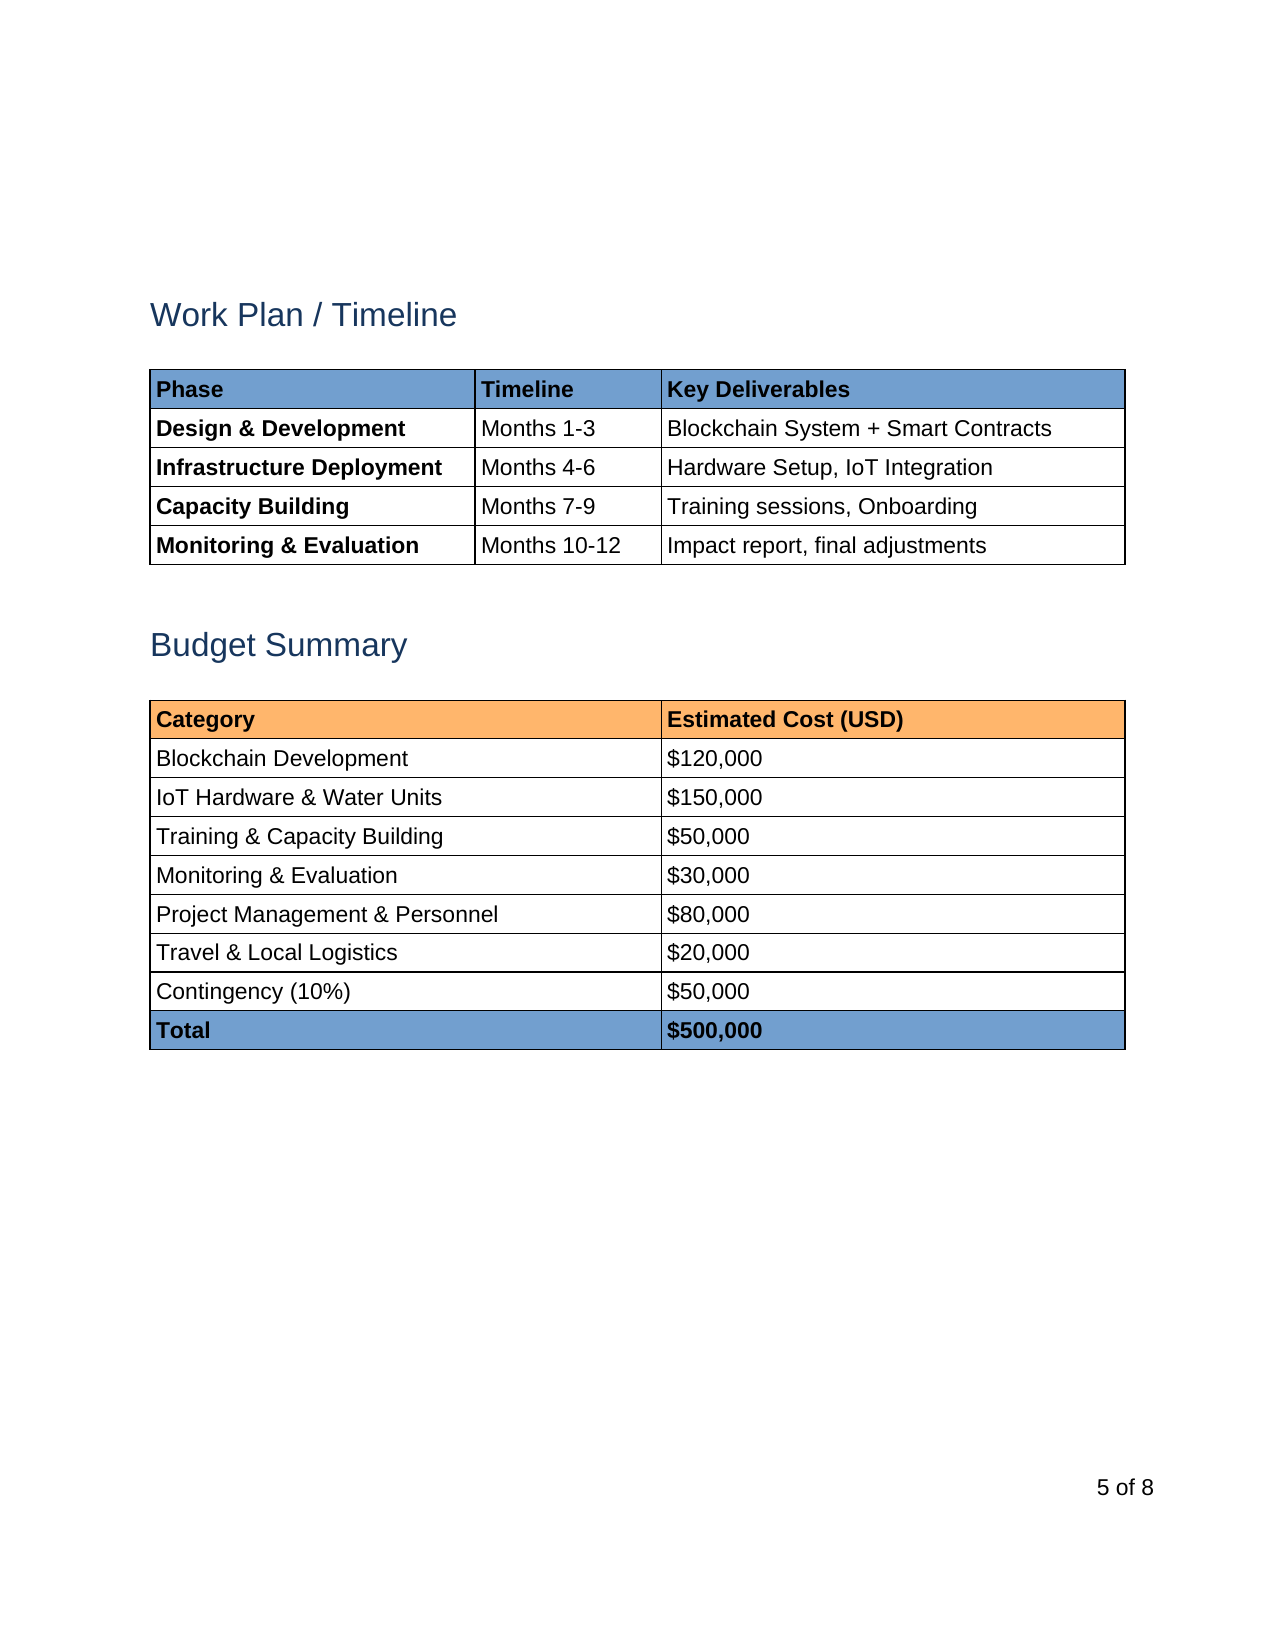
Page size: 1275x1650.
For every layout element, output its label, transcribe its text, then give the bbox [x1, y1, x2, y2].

table_cell $50,000 [662, 817, 1124, 855]
table_cell Months 1-3 [476, 409, 661, 447]
table_cell Capacity Building [151, 487, 474, 525]
table_cell $20,000 [662, 934, 1124, 971]
table_cell Blockchain Development [151, 739, 661, 777]
table_cell IoT Hardware & Water Units [151, 778, 661, 816]
table_cell Design & Development [151, 409, 474, 447]
table_cell Months 4-6 [476, 448, 661, 486]
table_header Phase [151, 370, 474, 408]
table_cell Infrastructure Deployment [151, 448, 474, 486]
table_cell $120,000 [662, 739, 1124, 777]
table_cell Travel & Local Logistics [151, 934, 661, 971]
table_header Key Deliverables [662, 370, 1124, 408]
table_header Timeline [476, 370, 661, 408]
text Work Plan / Timeline [150, 295, 1125, 333]
table_cell Training & Capacity Building [151, 817, 661, 855]
table_header Estimated Cost (USD) [662, 701, 1124, 738]
table_cell Contingency (10%) [151, 973, 661, 1010]
text Budget Summary [150, 625, 1125, 663]
table_cell Monitoring & Evaluation [151, 526, 474, 564]
table_cell Months 10-12 [476, 526, 661, 564]
table_cell Blockchain System + Smart Contracts [662, 409, 1124, 447]
table_cell $500,000 [662, 1011, 1124, 1049]
table_cell Monitoring & Evaluation [151, 856, 661, 894]
table_cell $150,000 [662, 778, 1124, 816]
table_cell $30,000 [662, 856, 1124, 894]
table_cell Total [151, 1011, 661, 1049]
table_cell Impact report, final adjustments [662, 526, 1124, 564]
table_cell Project Management & Personnel [151, 895, 661, 933]
table_header Category [151, 701, 661, 738]
table_cell $50,000 [662, 973, 1124, 1010]
table_cell Training sessions, Onboarding [662, 487, 1124, 525]
table_cell Months 7-9 [476, 487, 661, 525]
table_cell $80,000 [662, 895, 1124, 933]
table_cell Hardware Setup, IoT Integration [662, 448, 1124, 486]
